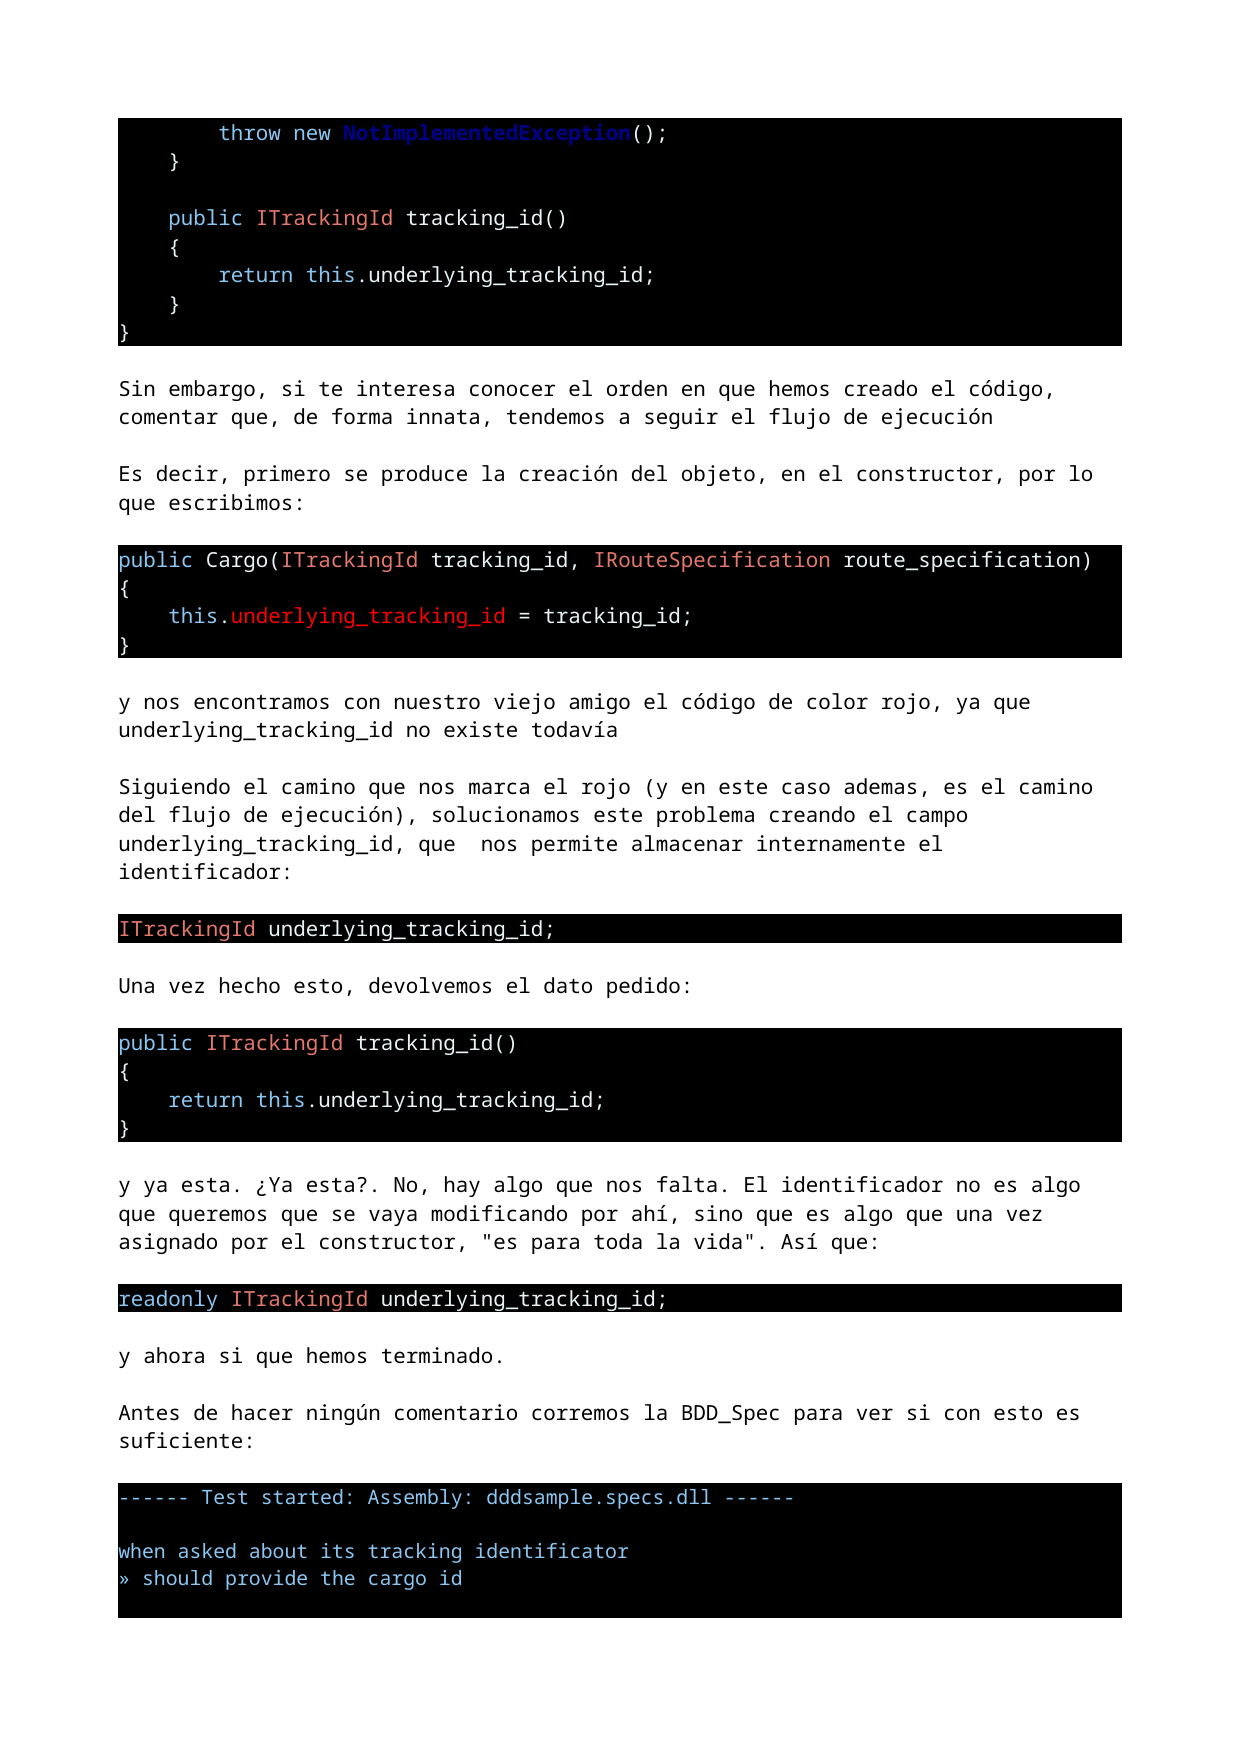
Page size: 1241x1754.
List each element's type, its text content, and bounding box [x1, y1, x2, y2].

text throw new NotImplementedException(); [118, 118, 1122, 147]
text public Cargo(ITrackingId tracking_id, IRouteSpecification route_specification) [118, 545, 1122, 573]
text Es decir, primero se produce la creación del objeto, en el constructor, por lo que escribimos: [118, 459, 1122, 516]
text } [118, 1113, 1122, 1142]
text » should provide the cargo id [118, 1564, 1122, 1591]
text ITrackingId underlying_tracking_id; [118, 914, 1122, 943]
text readonly ITrackingId underlying_tracking_id; [118, 1284, 1122, 1312]
text when asked about its tracking identificator [118, 1537, 1122, 1564]
text public ITrackingId tracking_id() [118, 1028, 1122, 1057]
text { [118, 573, 1122, 602]
text { [118, 1057, 1122, 1085]
text this.underlying_tracking_id = tracking_id; [118, 602, 1122, 630]
text } [118, 289, 1122, 317]
text Sin embargo, si te interesa conocer el orden en que hemos creado el código, comentar que, de forma innata, tendemos a seguir el flujo de ejecución [118, 374, 1122, 431]
text { [118, 232, 1122, 260]
text y nos encontramos con nuestro viejo amigo el código de color rojo, ya que underlying_tracking_id no existe todavía [118, 687, 1122, 744]
text } [118, 317, 1122, 346]
text Siguiendo el camino que nos marca el rojo (y en este caso ademas, es el camino del flujo de ejecución), solucionamos este problema creando el campo underlying_tracking_id, que nos permite almacenar internamente el identificador: [118, 772, 1122, 886]
text } [118, 630, 1122, 658]
text Antes de hacer ningún comentario corremos la BDD_Spec para ver si con esto es suficiente: [118, 1398, 1122, 1455]
text ------ Test started: Assembly: dddsample.specs.dll ------ [118, 1483, 1122, 1510]
text return this.underlying_tracking_id; [118, 260, 1122, 289]
text Una vez hecho esto, devolvemos el dato pedido: [118, 971, 1122, 1000]
text y ahora si que hemos terminado. [118, 1341, 1122, 1369]
text return this.underlying_tracking_id; [118, 1085, 1122, 1113]
text y ya esta. ¿Ya esta?. No, hay algo que nos falta. El identificador no es algo que queremos que se vaya modificando por ahí, sino que es algo que una vez asignado por el constructor, "es para toda la vida". Así que: [118, 1170, 1122, 1256]
text public ITrackingId tracking_id() [118, 203, 1122, 232]
text } [118, 147, 1122, 175]
